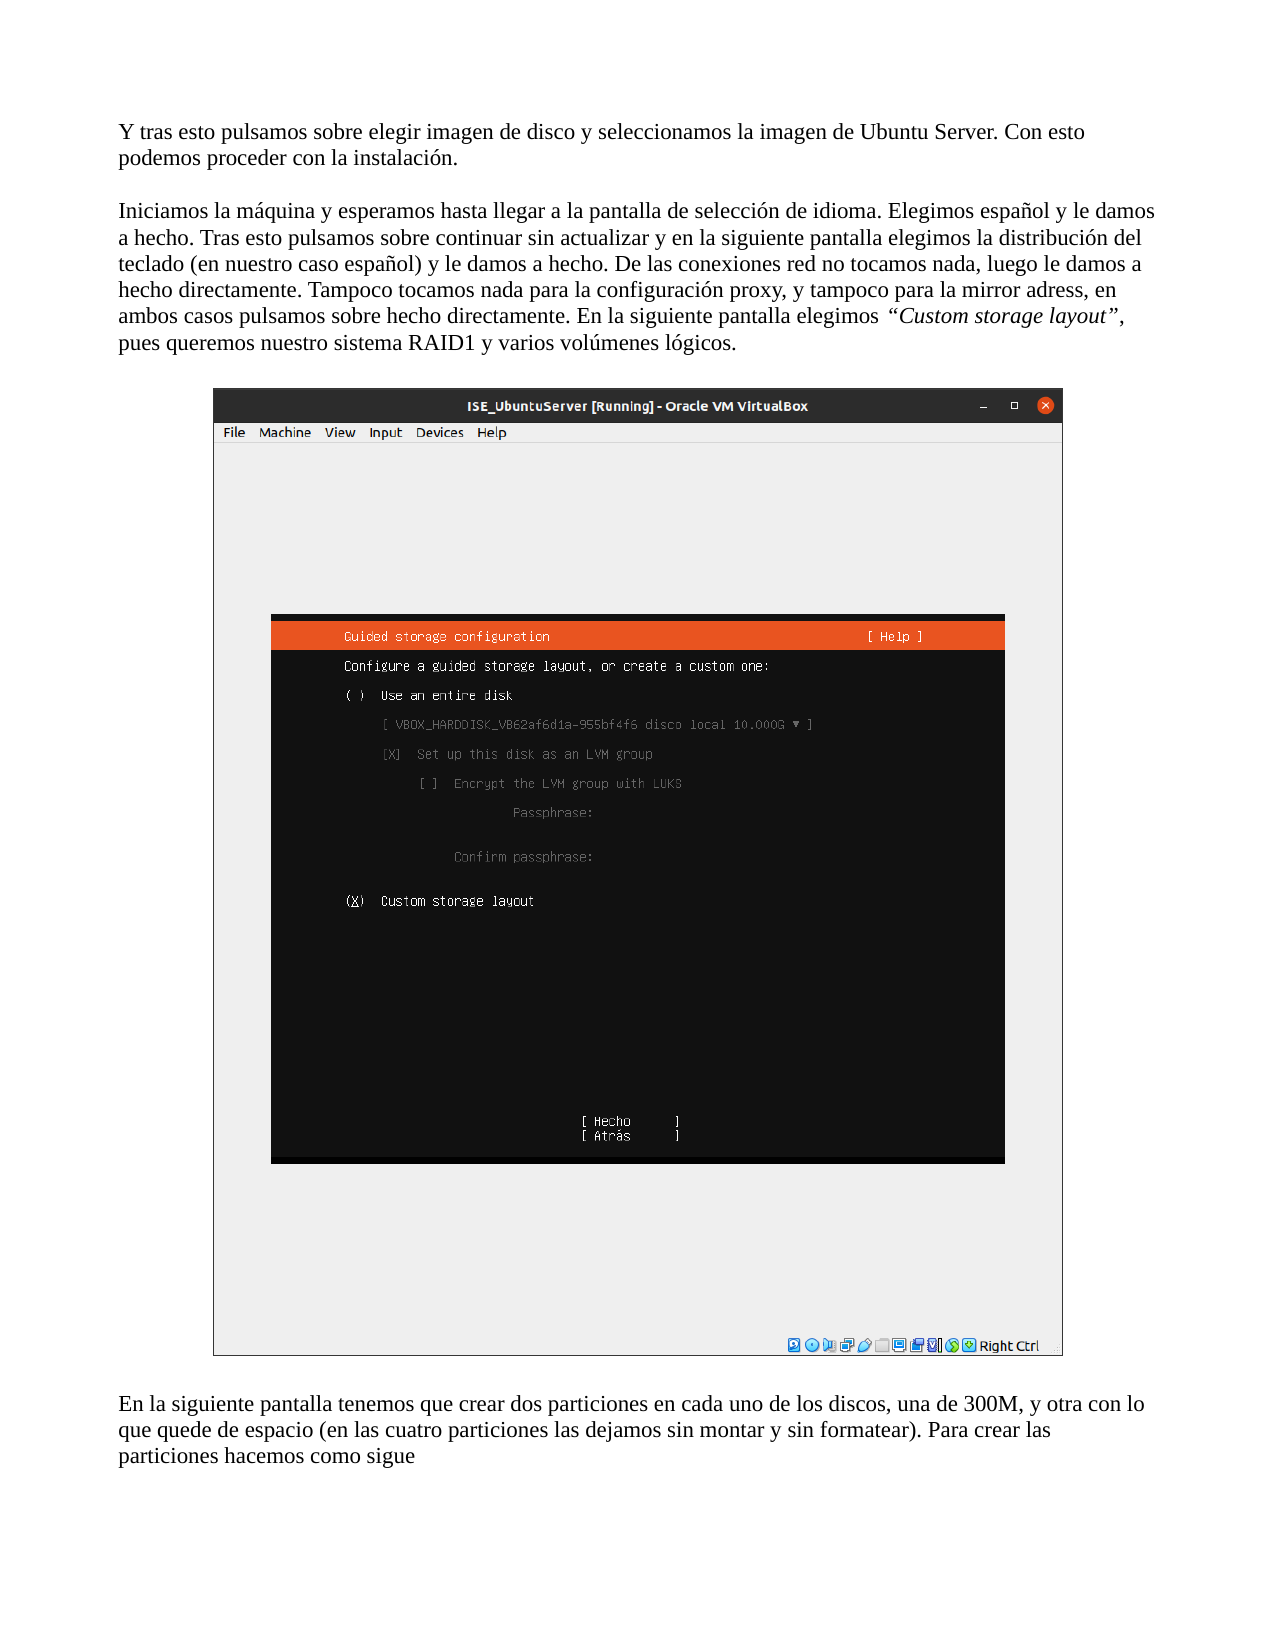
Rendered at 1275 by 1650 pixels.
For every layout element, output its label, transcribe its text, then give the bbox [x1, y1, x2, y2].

text En la siguiente pantalla tenemos que crear dos particiones en cada uno de los discos, una de 300M, y otra con lo que quede de espacio (en las cuatro particiones las dejamos sin montar y sin formatear). Para crear las particiones hacemos como sigue [118, 1390, 1157, 1469]
text Iniciamos la máquina y esperamos hasta llegar a la pantalla de selección de idioma. Elegimos español y le damos a hecho. Tras esto pulsamos sobre continuar sin actualizar y en la siguiente pantalla elegimos la distribución del teclado (en nuestro caso español) y le damos a hecho. De las conexiones red no tocamos nada, luego le damos a hecho directamente. Tampoco tocamos nada para la configuración proxy, y tampoco para la mirror adress, en ambos casos pulsamos sobre hecho directamente. En la siguiente pantalla elegimos “Custom storage layout”, pues queremos nuestro sistema RAID1 y varios volúmenes lógicos. [118, 197, 1157, 355]
text Y tras esto pulsamos sobre elegir imagen de disco y seleccionamos la imagen de Ubuntu Server. Con esto podemos proceder con la instalación. [118, 118, 1157, 171]
picture [204, 381, 1071, 1364]
